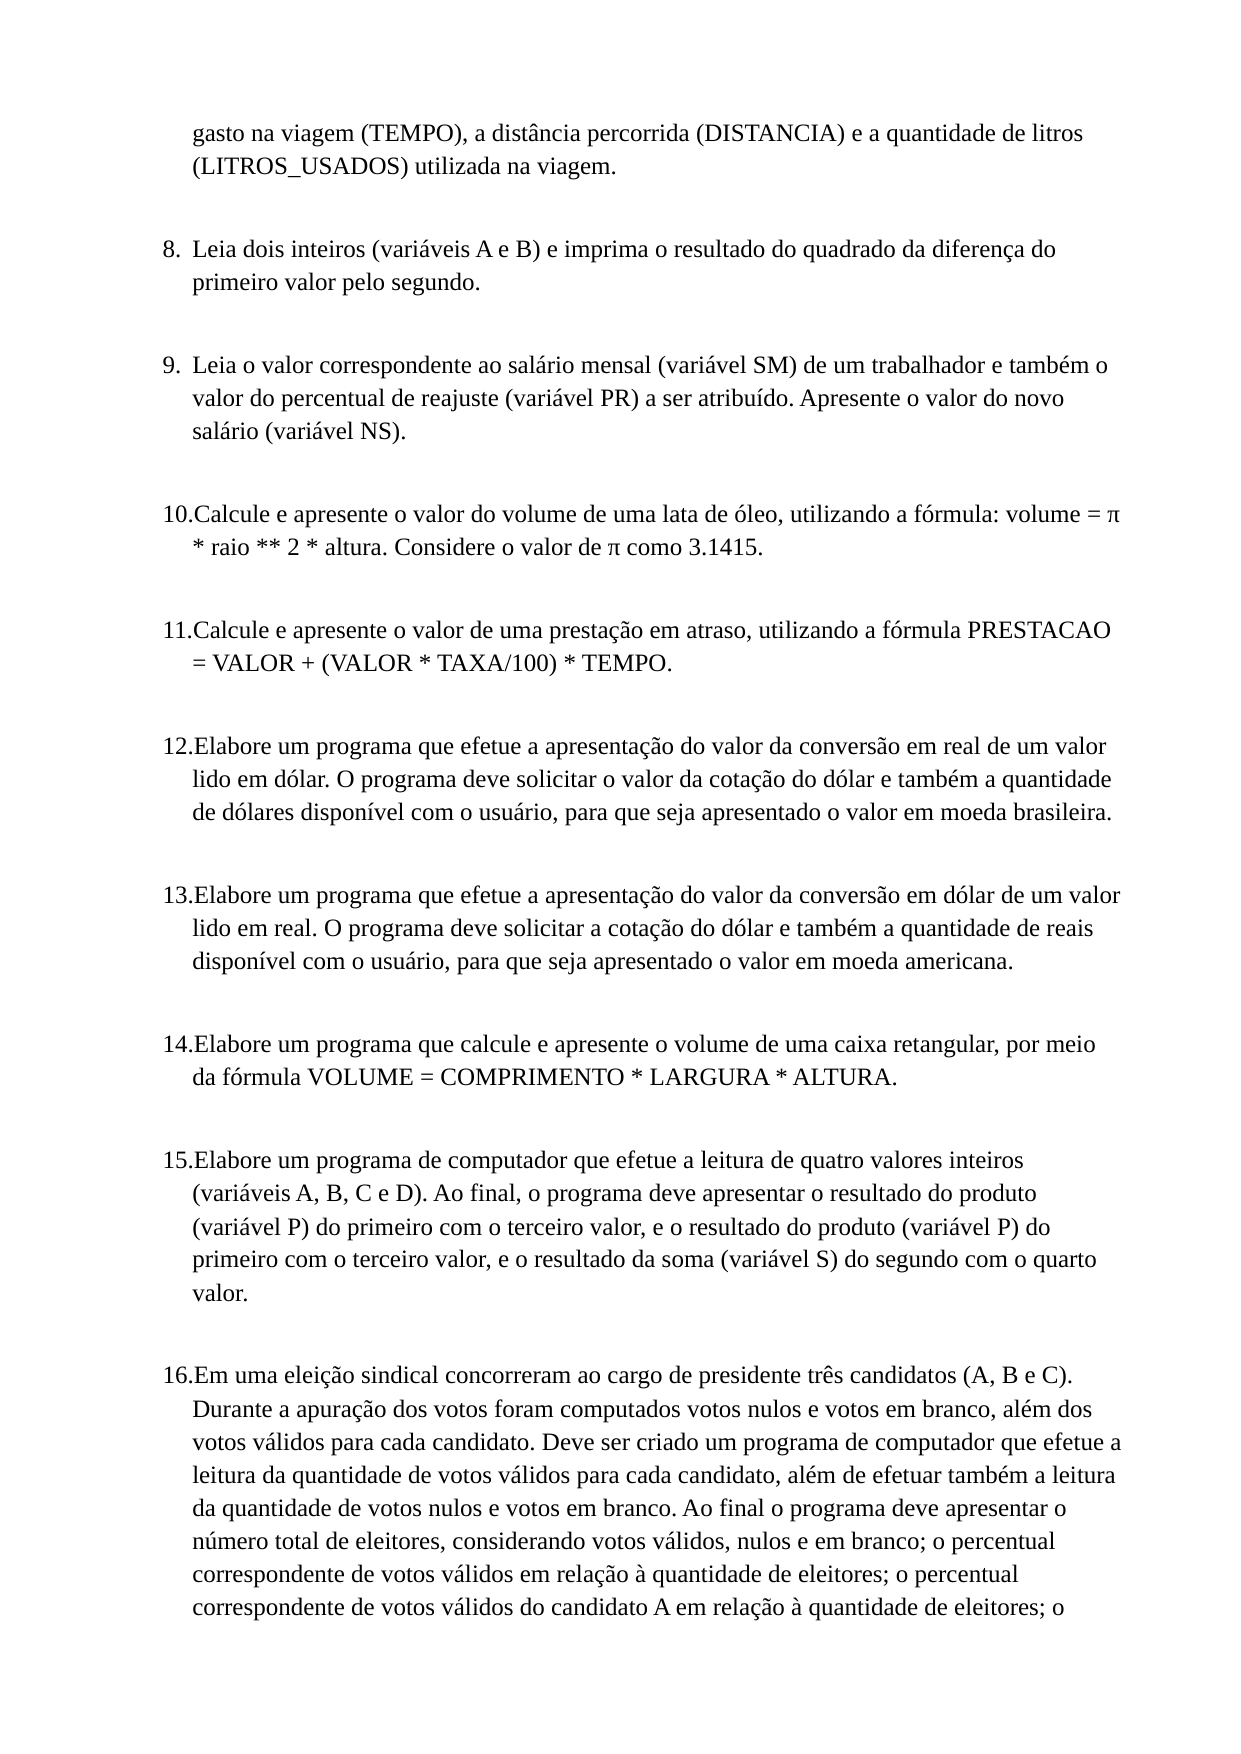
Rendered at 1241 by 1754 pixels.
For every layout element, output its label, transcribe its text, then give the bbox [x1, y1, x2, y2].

list Leia dois inteiros (variáveis A e B) e imprima o resultado do quadrado da diferença do primeiro valor pelo segundo. [162, 234, 1122, 296]
list Em uma eleição sindical concorreram ao cargo de presidente três candidatos (A, B e C). Durante a apuração dos votos foram computados votos nulos e votos em branco, além dos votos válidos para cada candidato. Deve ser criado um programa de computador que efetue a leitura da quantidade de votos válidos para cada candidato, além de efetuar também a leitura da quantidade de votos nulos e votos em branco. Ao final o programa deve apresentar o número total de eleitores, considerando votos válidos, nulos e em branco; o percentual correspondente de votos válidos em relação à quantidade de eleitores; o percentual correspondente de votos válidos do candidato A em relação à quantidade de eleitores; o [162, 1361, 1122, 1621]
list Elabore um programa que efetue a apresentação do valor da conversão em dólar de um valor lido em real. O programa deve solicitar a cotação do dólar e também a quantidade de reais disponível com o usuário, para que seja apresentado o valor em moeda americana. [162, 880, 1122, 975]
list Leia o valor correspondente ao salário mensal (variável SM) de um trabalhador e também o valor do percentual de reajuste (variável PR) a ser atribuído. Apresente o valor do novo salário (variável NS). [162, 350, 1122, 445]
list Calcule e apresente o valor de uma prestação em atraso, utilizando a fórmula PRESTACAO = VALOR + (VALOR * TAXA/100) * TEMPO. [162, 615, 1122, 677]
list Calcule e apresente o valor do volume de uma lata de óleo, utilizando a fórmula: volume = π * raio ** 2 * altura. Considere o valor de π como 3.1415. [162, 499, 1122, 561]
list Elabore um programa de computador que efetue a leitura de quatro valores inteiros (variáveis A, B, C e D). Ao final, o programa deve apresentar o resultado do produto (variável P) do primeiro com o terceiro valor, e o resultado do produto (variável P) do primeiro com o terceiro valor, e o resultado da soma (variável S) do segundo com o quarto valor. [162, 1146, 1122, 1306]
list gasto na viagem (TEMPO), a distância percorrida (DISTANCIA) e a quantidade de litros (LITROS_USADOS) utilizada na viagem. [162, 118, 1122, 180]
list Elabore um programa que efetue a apresentação do valor da conversão em real de um valor lido em dólar. O programa deve solicitar o valor da cotação do dólar e também a quantidade de dólares disponível com o usuário, para que seja apresentado o valor em moeda brasileira. [162, 731, 1122, 826]
list Elabore um programa que calcule e apresente o volume de uma caixa retangular, por meio da fórmula VOLUME = COMPRIMENTO * LARGURA * ALTURA. [162, 1029, 1122, 1091]
